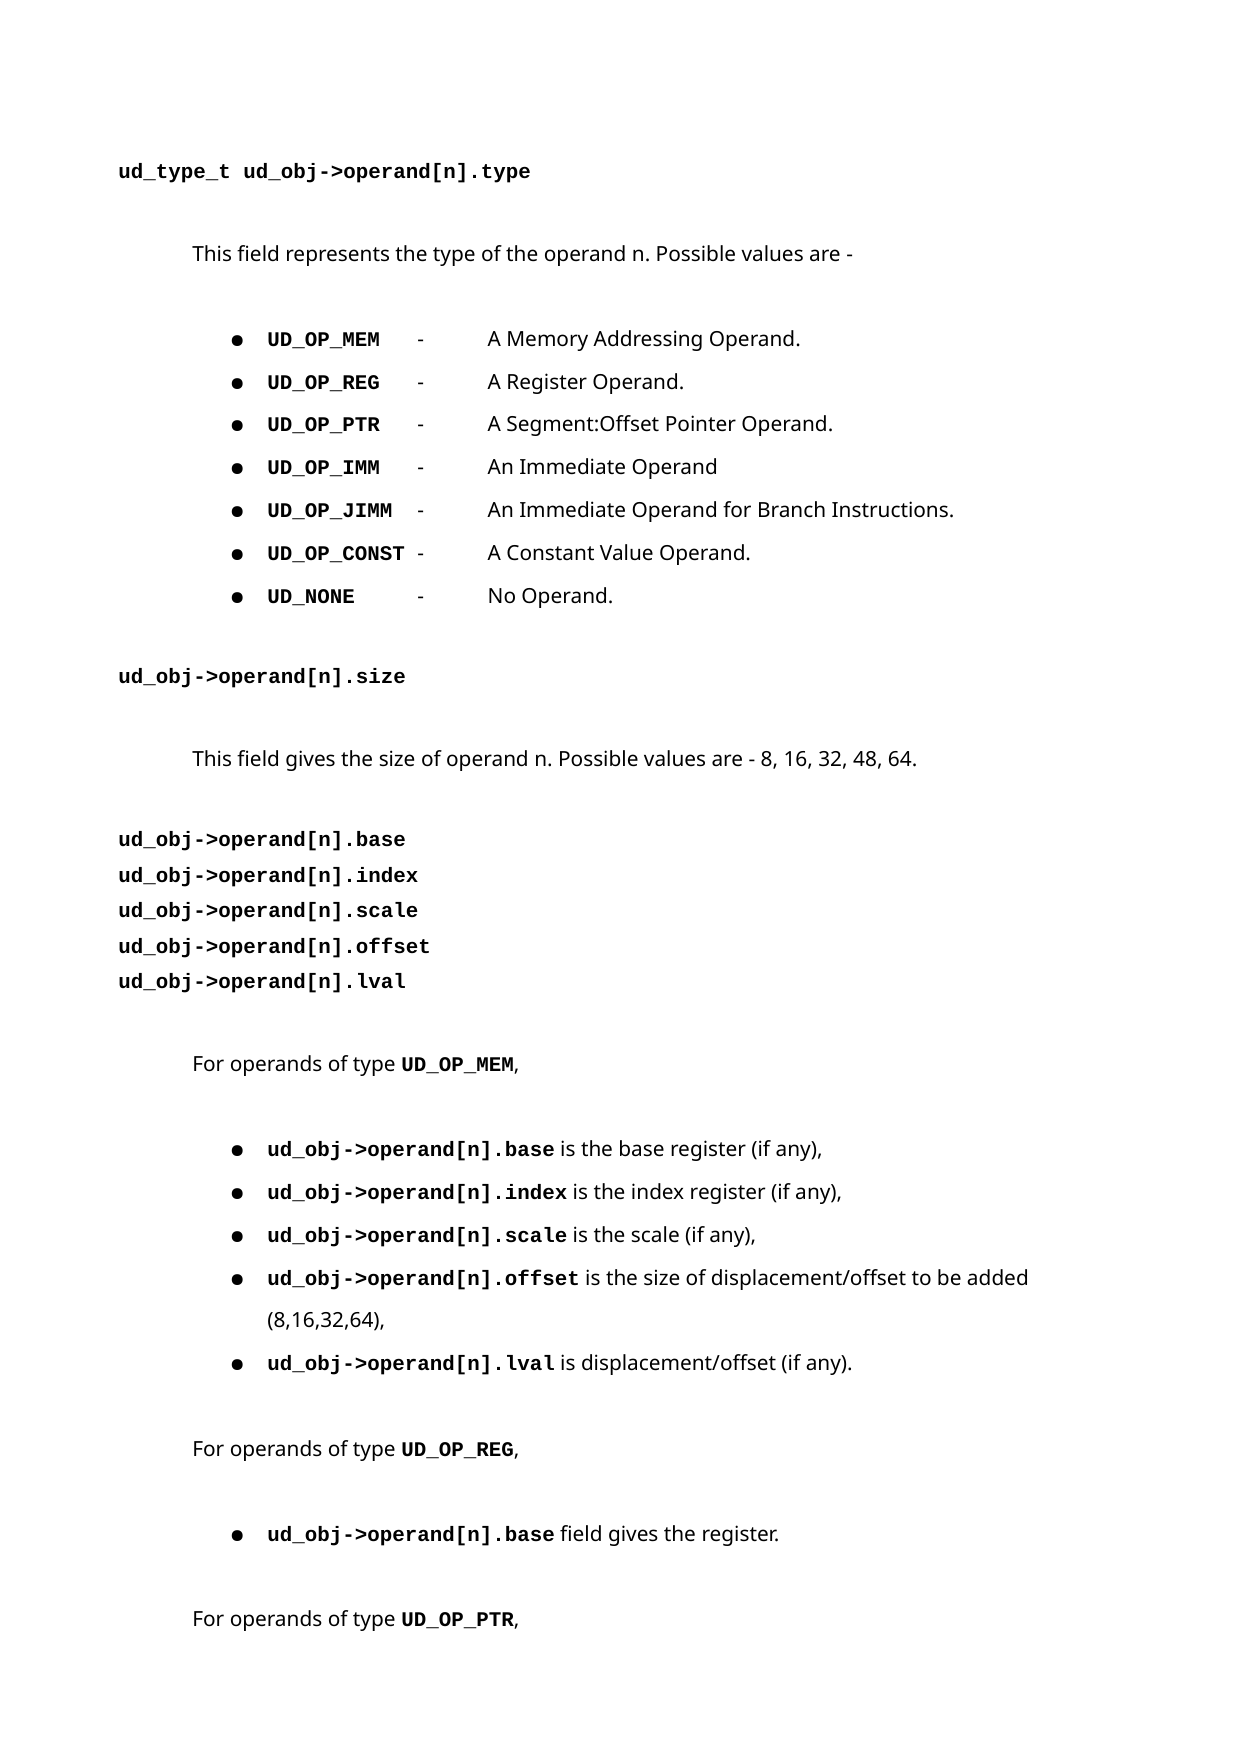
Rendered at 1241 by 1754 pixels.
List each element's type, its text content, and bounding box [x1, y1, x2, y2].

text ud_obj->operand[n].scale [118, 900, 1122, 924]
list ud_obj->operand[n].lval is displacement/offset (if any). [229, 1348, 1122, 1377]
list UD_OP_IMM - An Immediate Operand [229, 452, 1122, 481]
list ud_obj->operand[n].scale is the scale (if any), [229, 1220, 1122, 1249]
text For operands of type UD_OP_REG, [192, 1434, 1122, 1462]
list ud_obj->operand[n].index is the index register (if any), [229, 1177, 1122, 1206]
text ud_obj->operand[n].offset [118, 936, 1122, 959]
text ud_obj->operand[n].index [118, 865, 1122, 888]
list UD_OP_REG - A Register Operand. [229, 367, 1122, 395]
list ud_obj->operand[n].base is the base register (if any), [229, 1134, 1122, 1163]
list ud_obj->operand[n].offset is the size of displacement/offset to be added (8,16,32,64), [229, 1263, 1122, 1334]
text ud_obj->operand[n].size [118, 666, 1122, 690]
text ud_obj->operand[n].lval [118, 971, 1122, 995]
list UD_NONE - No Operand. [229, 581, 1122, 609]
text This field gives the size of operand n. Possible values are - 8, 16, 32, 48, 64. [192, 744, 1122, 773]
list UD_OP_JIMM - An Immediate Operand for Branch Instructions. [229, 495, 1122, 524]
text For operands of type UD_OP_PTR, [192, 1604, 1122, 1633]
text ud_type_t ud_obj->operand[n].type [118, 161, 1122, 184]
text For operands of type UD_OP_MEM, [192, 1049, 1122, 1120]
list ud_obj->operand[n].base field gives the register. [229, 1519, 1122, 1548]
text ud_obj->operand[n].base [118, 829, 1122, 853]
list UD_OP_MEM - A Memory Addressing Operand. [229, 324, 1122, 352]
text This field represents the type of the operand n. Possible values are - [192, 239, 1122, 267]
list UD_OP_CONST - A Constant Value Operand. [229, 538, 1122, 567]
list UD_OP_PTR - A Segment:Offset Pointer Operand. [229, 409, 1122, 438]
